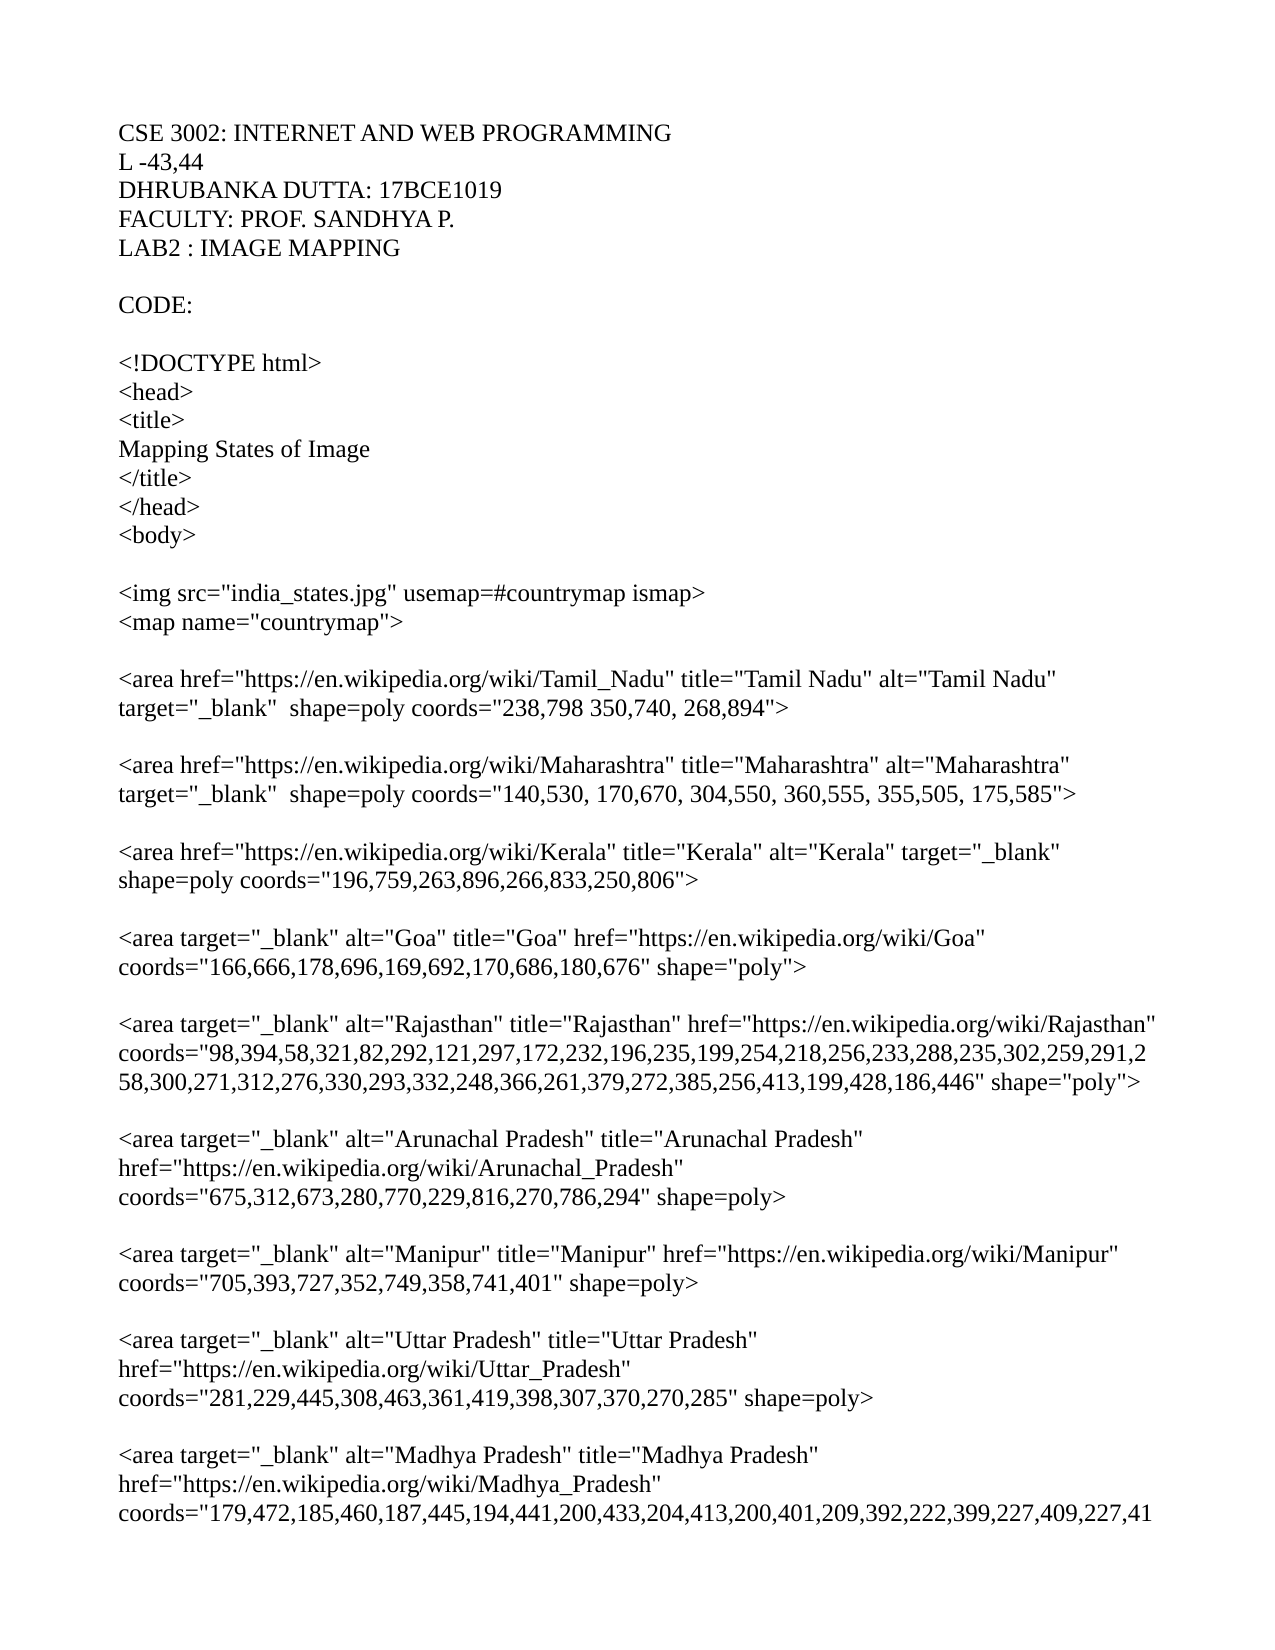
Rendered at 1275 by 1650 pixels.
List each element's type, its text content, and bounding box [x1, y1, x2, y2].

text <area href="https://en.wikipedia.org/wiki/Tamil_Nadu" title="Tamil Nadu" alt="Tamil Nadu" target="_blank" shape=poly coords="238,798 350,740, 268,894"> [118, 664, 1157, 722]
text <map name="countrymap"> [118, 607, 1157, 636]
text <area href="https://en.wikipedia.org/wiki/Kerala" title="Kerala" alt="Kerala" target="_blank" shape=poly coords="196,759,263,896,266,833,250,806"> [118, 837, 1157, 894]
text <area target="_blank" alt="Manipur" title="Manipur" href="https://en.wikipedia.org/wiki/Manipur" coords="705,393,727,352,749,358,741,401" shape=poly> [118, 1239, 1157, 1297]
text <head> [118, 377, 1157, 406]
text CODE: [118, 291, 1157, 319]
text <!DOCTYPE html> [118, 348, 1157, 377]
text L -43,44 [118, 147, 1157, 176]
text </head> [118, 492, 1157, 521]
text <area target="_blank" alt="Madhya Pradesh" title="Madhya Pradesh" href="https://en.wikipedia.org/wiki/Madhya_Pradesh" coords="179,472,185,460,187,445,194,441,200,433,204,413,200,401,209,392,222,399,227,409,227,41 [118, 1441, 1157, 1527]
text <area target="_blank" alt="Rajasthan" title="Rajasthan" href="https://en.wikipedia.org/wiki/Rajasthan" coords="98,394,58,321,82,292,121,297,172,232,196,235,199,254,218,256,233,288,235,302,259,291,258,300,271,312,276,330,293,332,248,366,261,379,272,385,256,413,199,428,186,446" shape="poly"> [118, 1009, 1157, 1096]
text CSE 3002: INTERNET AND WEB PROGRAMMING [118, 118, 1157, 147]
text </title> [118, 463, 1157, 492]
text <body> [118, 521, 1157, 549]
text <area href="https://en.wikipedia.org/wiki/Maharashtra" title="Maharashtra" alt="Maharashtra" target="_blank" shape=poly coords="140,530, 170,670, 304,550, 360,555, 355,505, 175,585"> [118, 751, 1157, 808]
text LAB2 : IMAGE MAPPING [118, 233, 1157, 262]
text <area target="_blank" alt="Uttar Pradesh" title="Uttar Pradesh" href="https://en.wikipedia.org/wiki/Uttar_Pradesh" coords="281,229,445,308,463,361,419,398,307,370,270,285" shape=poly> [118, 1326, 1157, 1412]
text Mapping States of Image [118, 434, 1157, 463]
text <area target="_blank" alt="Arunachal Pradesh" title="Arunachal Pradesh" href="https://en.wikipedia.org/wiki/Arunachal_Pradesh" coords="675,312,673,280,770,229,816,270,786,294" shape=poly> [118, 1124, 1157, 1211]
text DHRUBANKA DUTTA: 17BCE1019 [118, 176, 1157, 204]
text <title> [118, 406, 1157, 434]
text <img src="india_states.jpg" usemap=#countrymap ismap> [118, 578, 1157, 607]
text <area target="_blank" alt="Goa" title="Goa" href="https://en.wikipedia.org/wiki/Goa" coords="166,666,178,696,169,692,170,686,180,676" shape="poly"> [118, 923, 1157, 981]
text FACULTY: PROF. SANDHYA P. [118, 204, 1157, 233]
